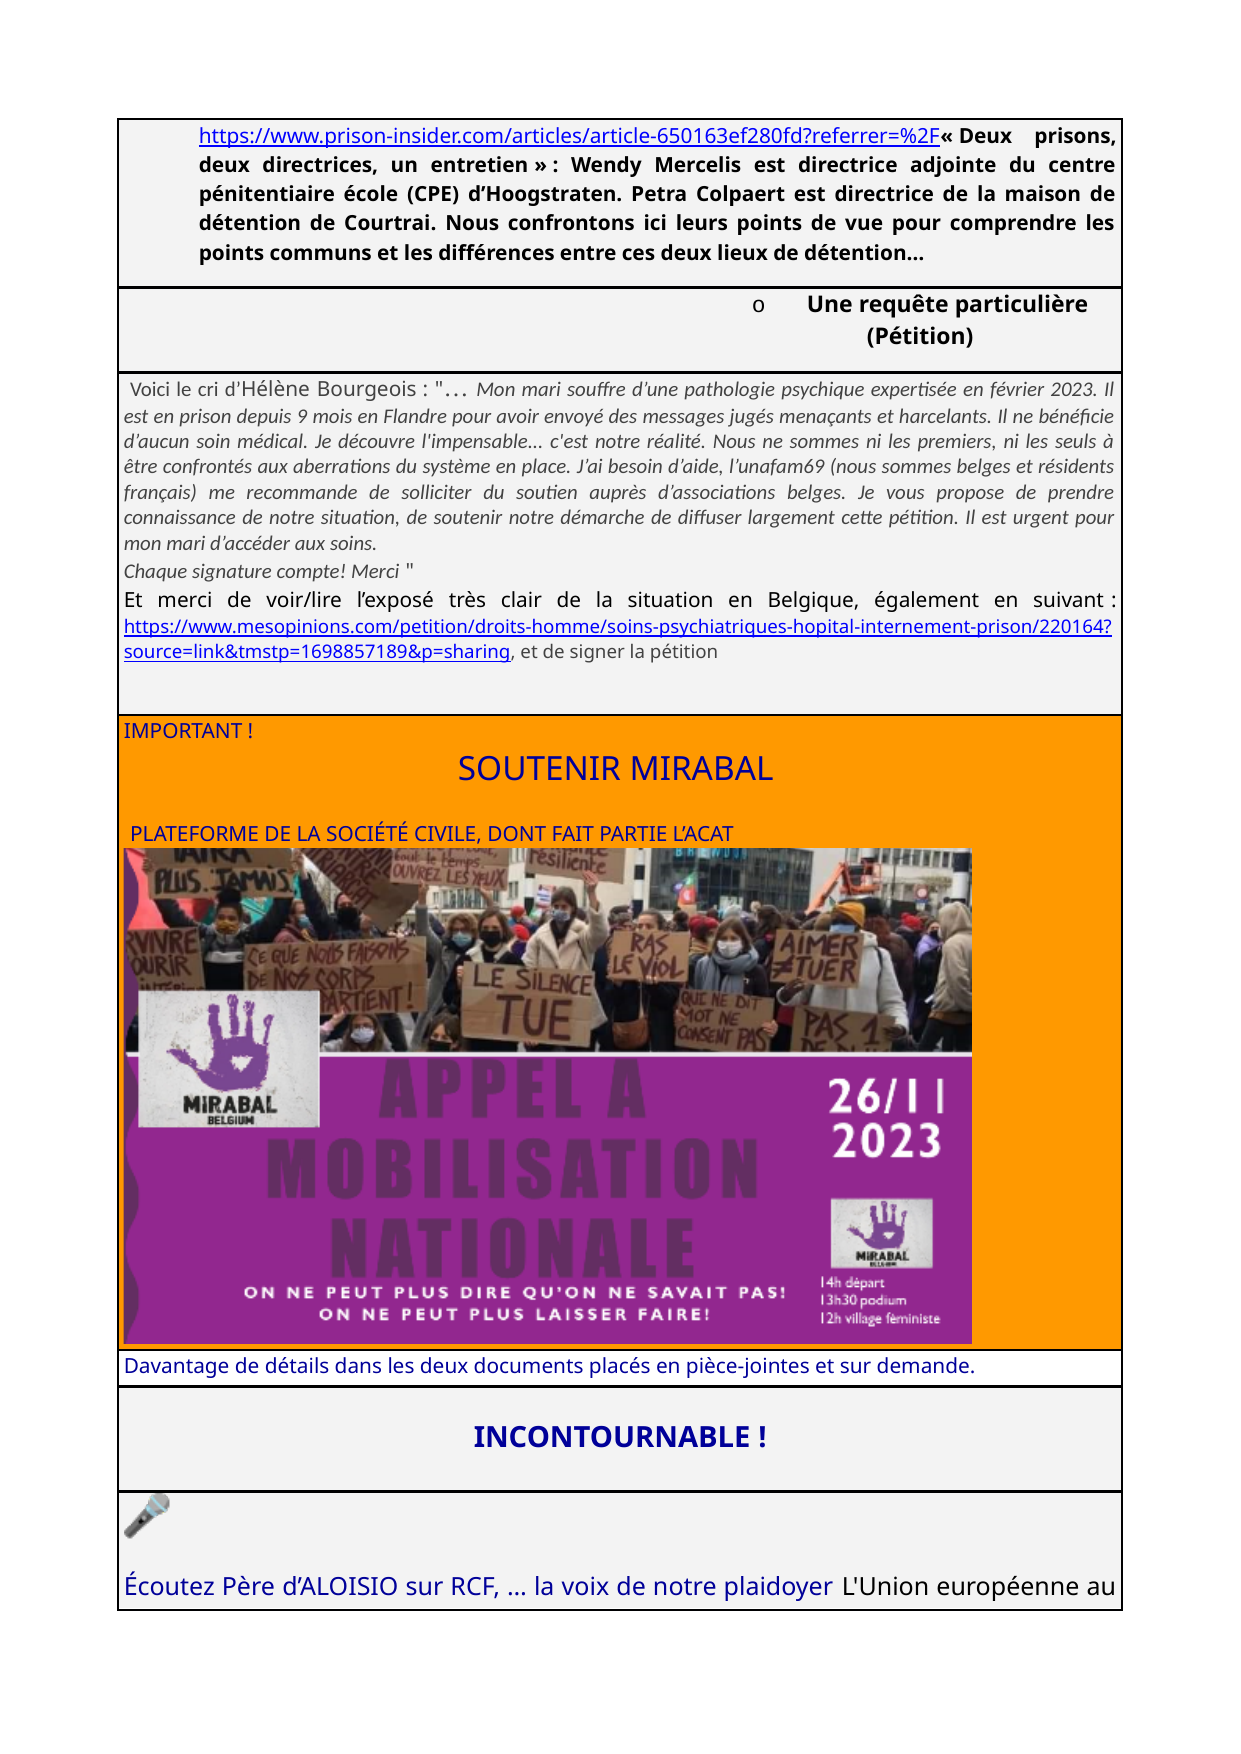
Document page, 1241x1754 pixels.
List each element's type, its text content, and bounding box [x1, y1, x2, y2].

table_cell INCONTOURNABLE ! [119, 1388, 1121, 1490]
table_cell https://www.prison-insider.com/articles/article-650163ef280fd?referrer=%2F« Deux prisons, deux directrices, un entretien » : Wendy Mercelis est directrice adjointe du centre pénitentiaire école (CPE) d’Hoogstraten. Petra Colpaert est directrice de la maison de détention de Courtrai. Nous confrontons ici leurs points de vue pour comprendre les points communs et les différences entre ces deux lieux de détention… [119, 120, 1121, 286]
table_cell Voici le cri d’Hélène Bourgeois : "… Mon mari souffre d’une pathologie psychique expertisée en février 2023. Il est en prison depuis 9 mois en Flandre pour avoir envoyé des messages jugés menaçants et harcelants. Il ne bénéficie d’aucun soin médical. Je découvre l'impensable... c'est notre réalité. Nous ne sommes ni les premiers, ni les seuls à être confrontés aux aberrations du système en place. J’ai besoin d’aide, l’unafam69 (nous sommes belges et résidents français) me recommande de solliciter du soutien auprès d’associations belges. Je vous propose de prendre connaissance de notre situation, de soutenir notre démarche de diffuser largement cette pétition. Il est urgent pour mon mari d’accéder aux soins. Chaque signature compte! Merci " Et merci de voir/lire l’exposé très clair de la situation en Belgique, également en suivant : https://www.mesopinions.com/petition/droits-homme/soins-psychiatriques-hopital-internement-prison/220164?source=link&tmstp=1698857189&p=sharing, et de signer la pétition [119, 374, 1121, 714]
picture [123, 1492, 171, 1540]
table_cell IMPORTANT ! SOUTENIR MIRABAL PLATEFORME DE LA SOCIÉTÉ CIVILE, DONT FAIT PARTIE L’ACAT [119, 716, 1121, 1349]
table_cell o Une requête particulière (Pétition) [119, 289, 1121, 371]
table_cell Davantage de détails dans les deux documents placés en pièce-jointes et sur demande. [119, 1351, 1121, 1385]
picture [123, 848, 972, 1344]
table_cell Écoutez Père d’ALOISIO sur RCF, … la voix de notre plaidoyer L'Union européenne au [119, 1493, 1121, 1608]
